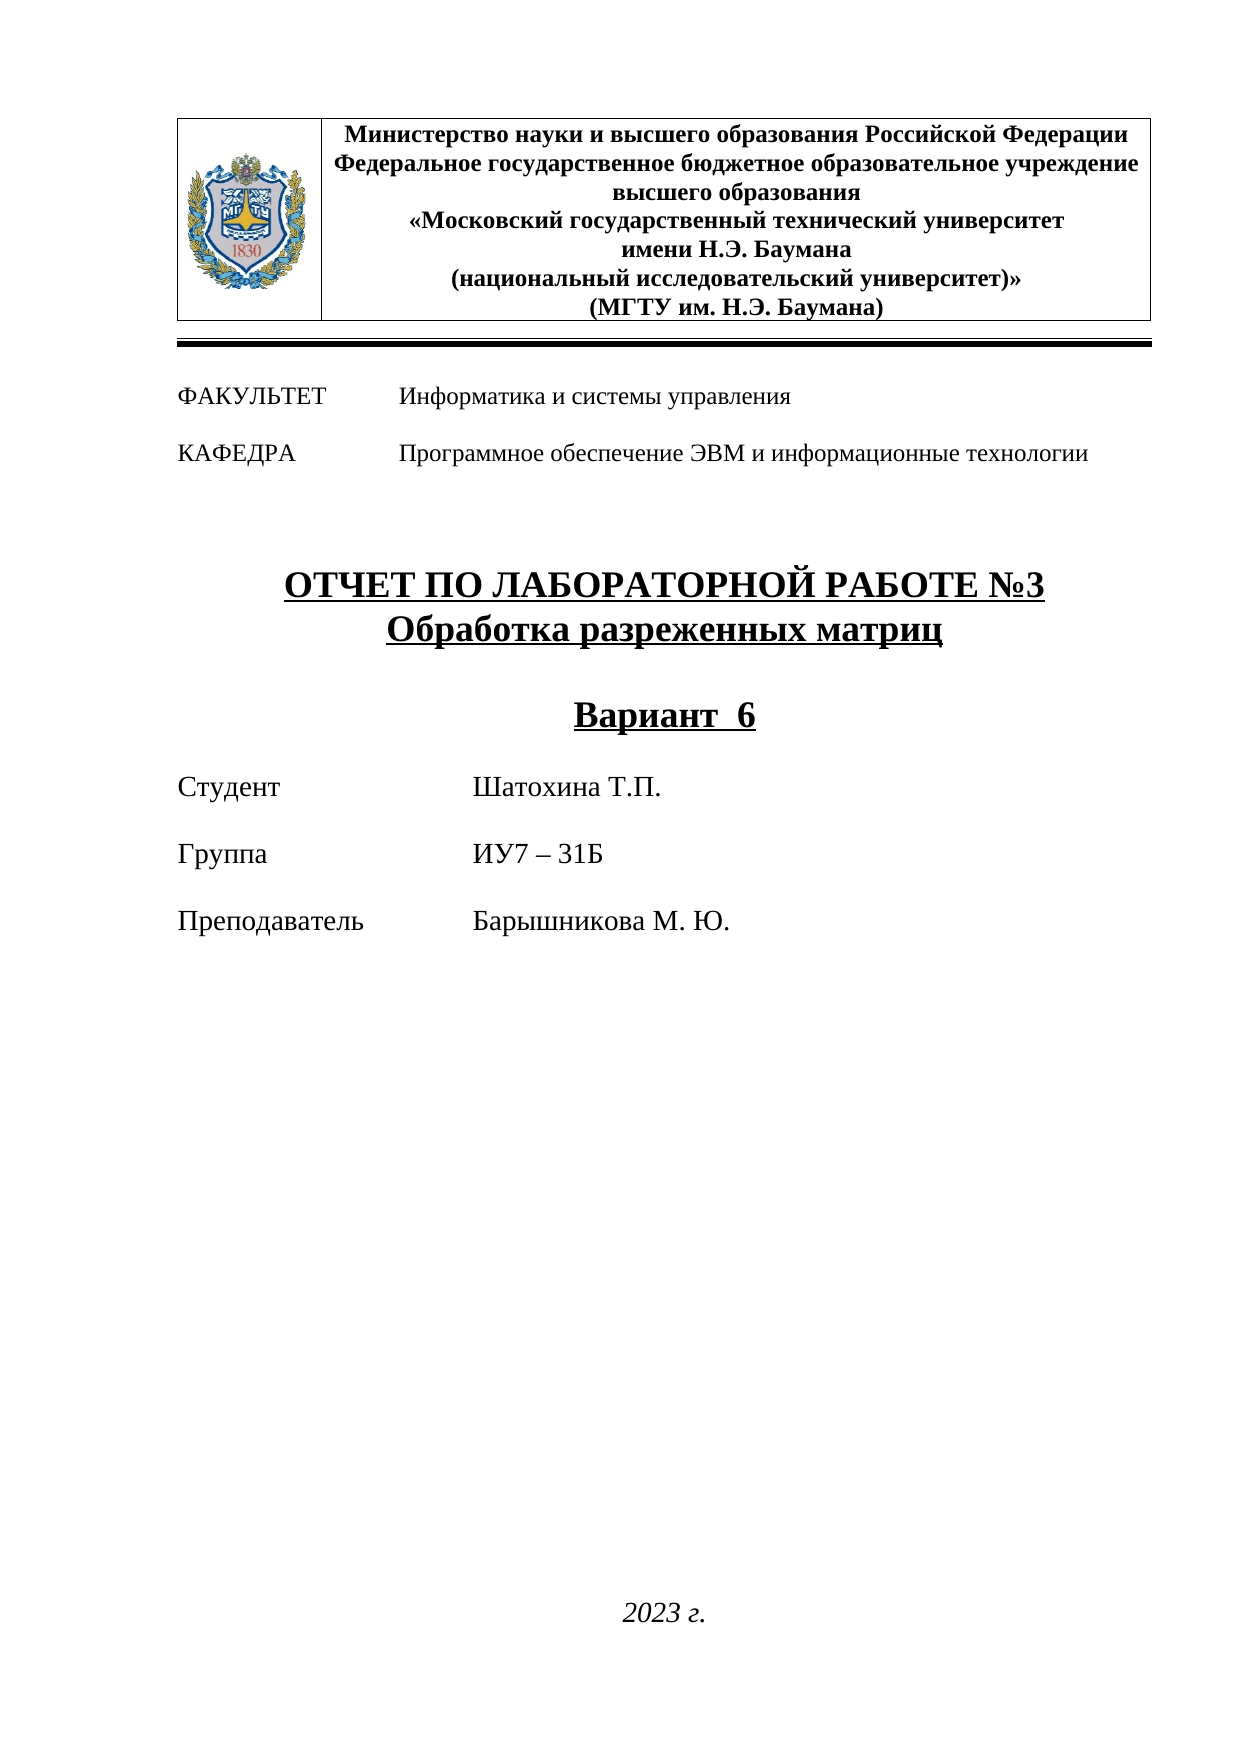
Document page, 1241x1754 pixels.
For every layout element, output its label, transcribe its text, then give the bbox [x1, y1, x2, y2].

text Студент Шатохина Т.П. [177, 769, 1152, 802]
picture [196, 153, 307, 290]
text 2023 г. [177, 1595, 1152, 1629]
table_header [178, 119, 321, 320]
table_header Министерство науки и высшего образования Российской Федерации Федеральное государственное бюджетное образовательное учреждение высшего образования «Московский государственный технический университет имени Н.Э. Баумана (национальный исследовательский университет)» (МГТУ им. Н.Э. Баумана) [322, 119, 1150, 320]
text Преподаватель Барышникова М. Ю. [177, 903, 1152, 937]
text Группа ИУ7 – 31Б [177, 836, 1152, 869]
text ФАКУЛЬТЕТ Информатика и системы управления [177, 381, 1152, 409]
text КАФЕДРА Программное обеспечение ЭВМ и информационные технологии [177, 438, 1152, 467]
text Обработка разреженных матриц [177, 606, 1152, 649]
text Вариант 6 [177, 692, 1152, 735]
text ОТЧЕТ ПО ЛАБОРАТОРНОЙ РАБОТЕ №3 [177, 563, 1152, 606]
